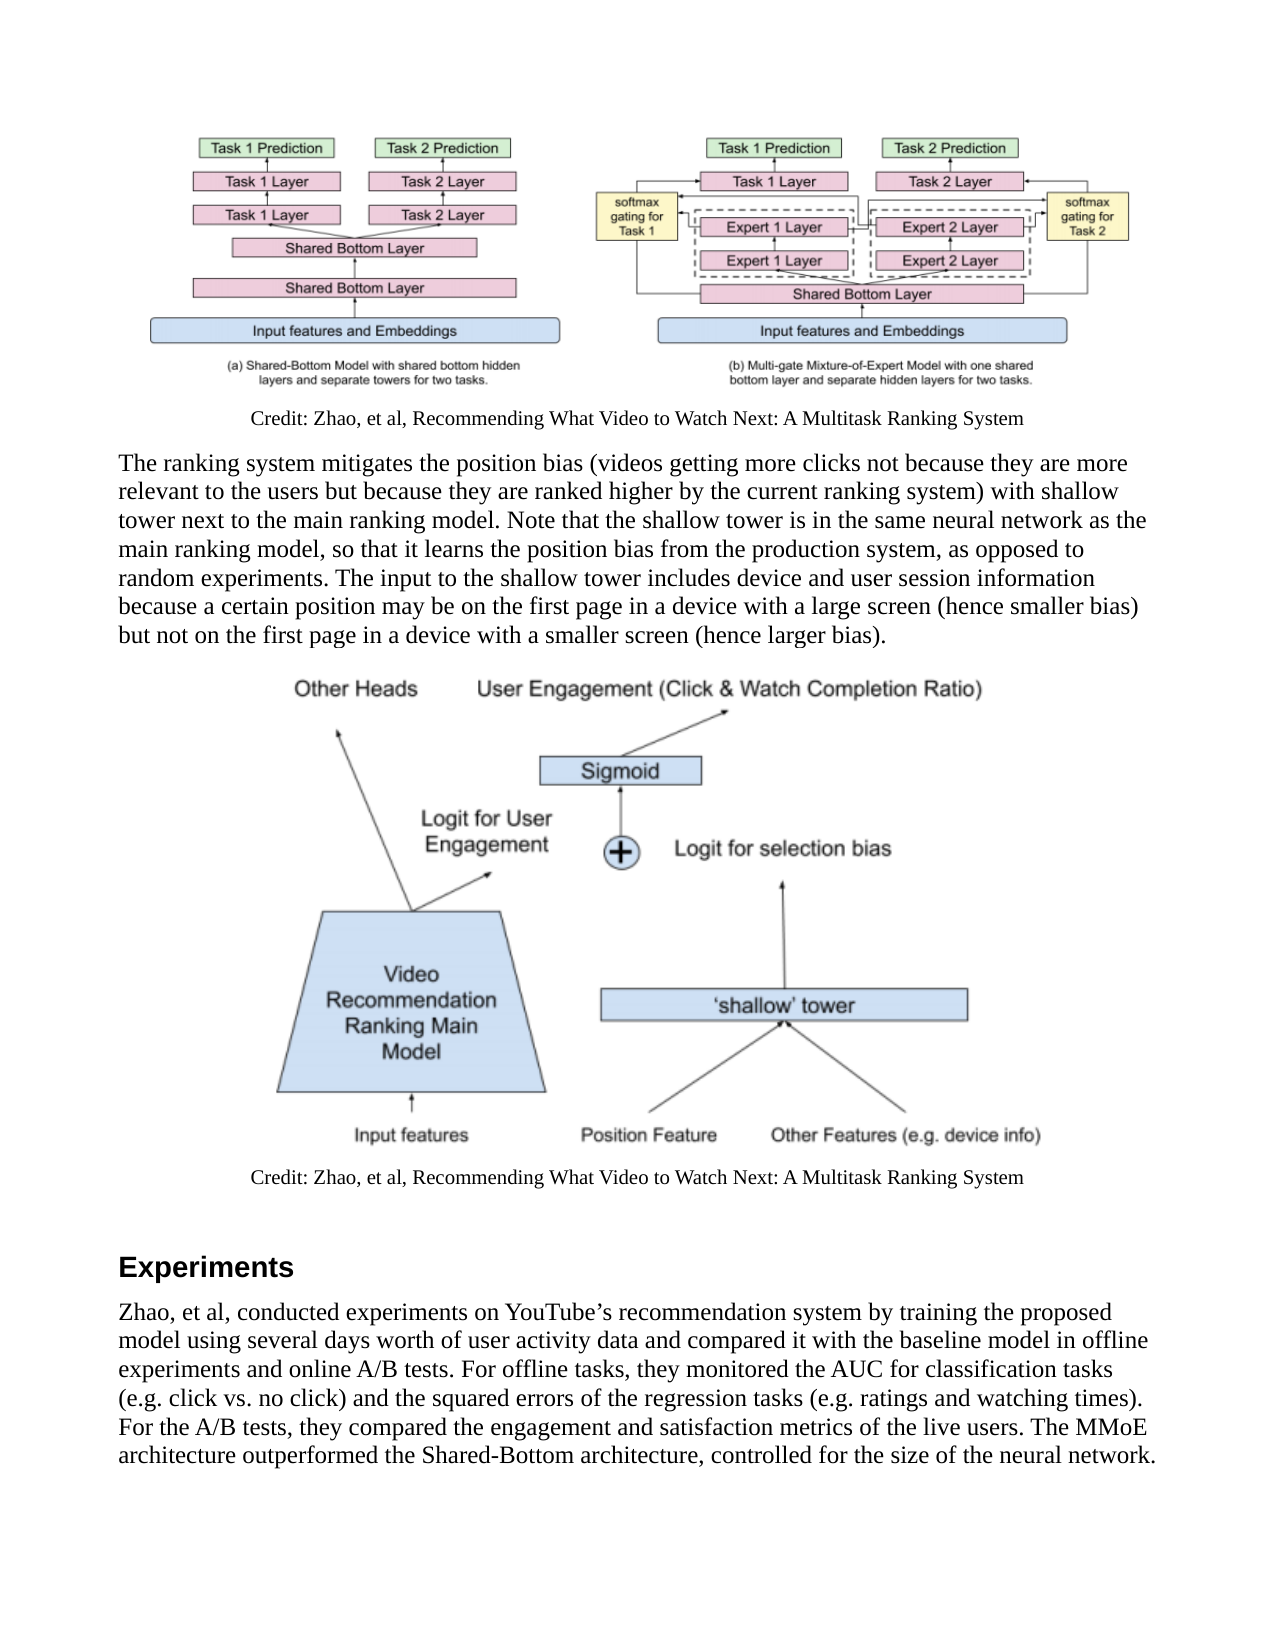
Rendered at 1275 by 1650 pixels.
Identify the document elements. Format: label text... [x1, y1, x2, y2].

text Zhao, et al, conducted experiments on YouTube’s recommendation system by training the proposed model using several days worth of user activity data and compared it with the baseline model in offline experiments and online A/B tests. For offline tasks, they monitored the AUC for classification tasks (e.g. click vs. no click) and the squared errors of the regression tasks (e.g. ratings and watching times). For the A/B tests, they compared the engagement and satisfaction metrics of the live users. The MMoE architecture outperformed the Shared-Bottom architecture, controlled for the size of the neural network. [118, 1297, 1157, 1469]
subtitle Experiments [118, 1250, 1157, 1284]
text The ranking system mitigates the position bias (videos getting more clicks not because they are more relevant to the users but because they are ranked higher by the current ranking system) with shallow tower next to the main ranking model. Note that the shallow tower is in the same neural network as the main ranking model, so that it learns the position bias from the production system, as opposed to random experiments. The input to the shallow tower includes device and user session information because a certain position may be on the first page in a device with a large screen (hence smaller bias) but not on the first page in a device with a smaller screen (hence larger bias). [118, 448, 1157, 649]
text Credit: Zhao, et al, Recommending What Video to Watch Next: A Multitask Ranking System [118, 402, 1157, 429]
picture [118, 118, 1157, 402]
text Credit: Zhao, et al, Recommending What Video to Watch Next: A Multitask Ranking System [118, 649, 1157, 1189]
picture [215, 648, 1061, 1162]
